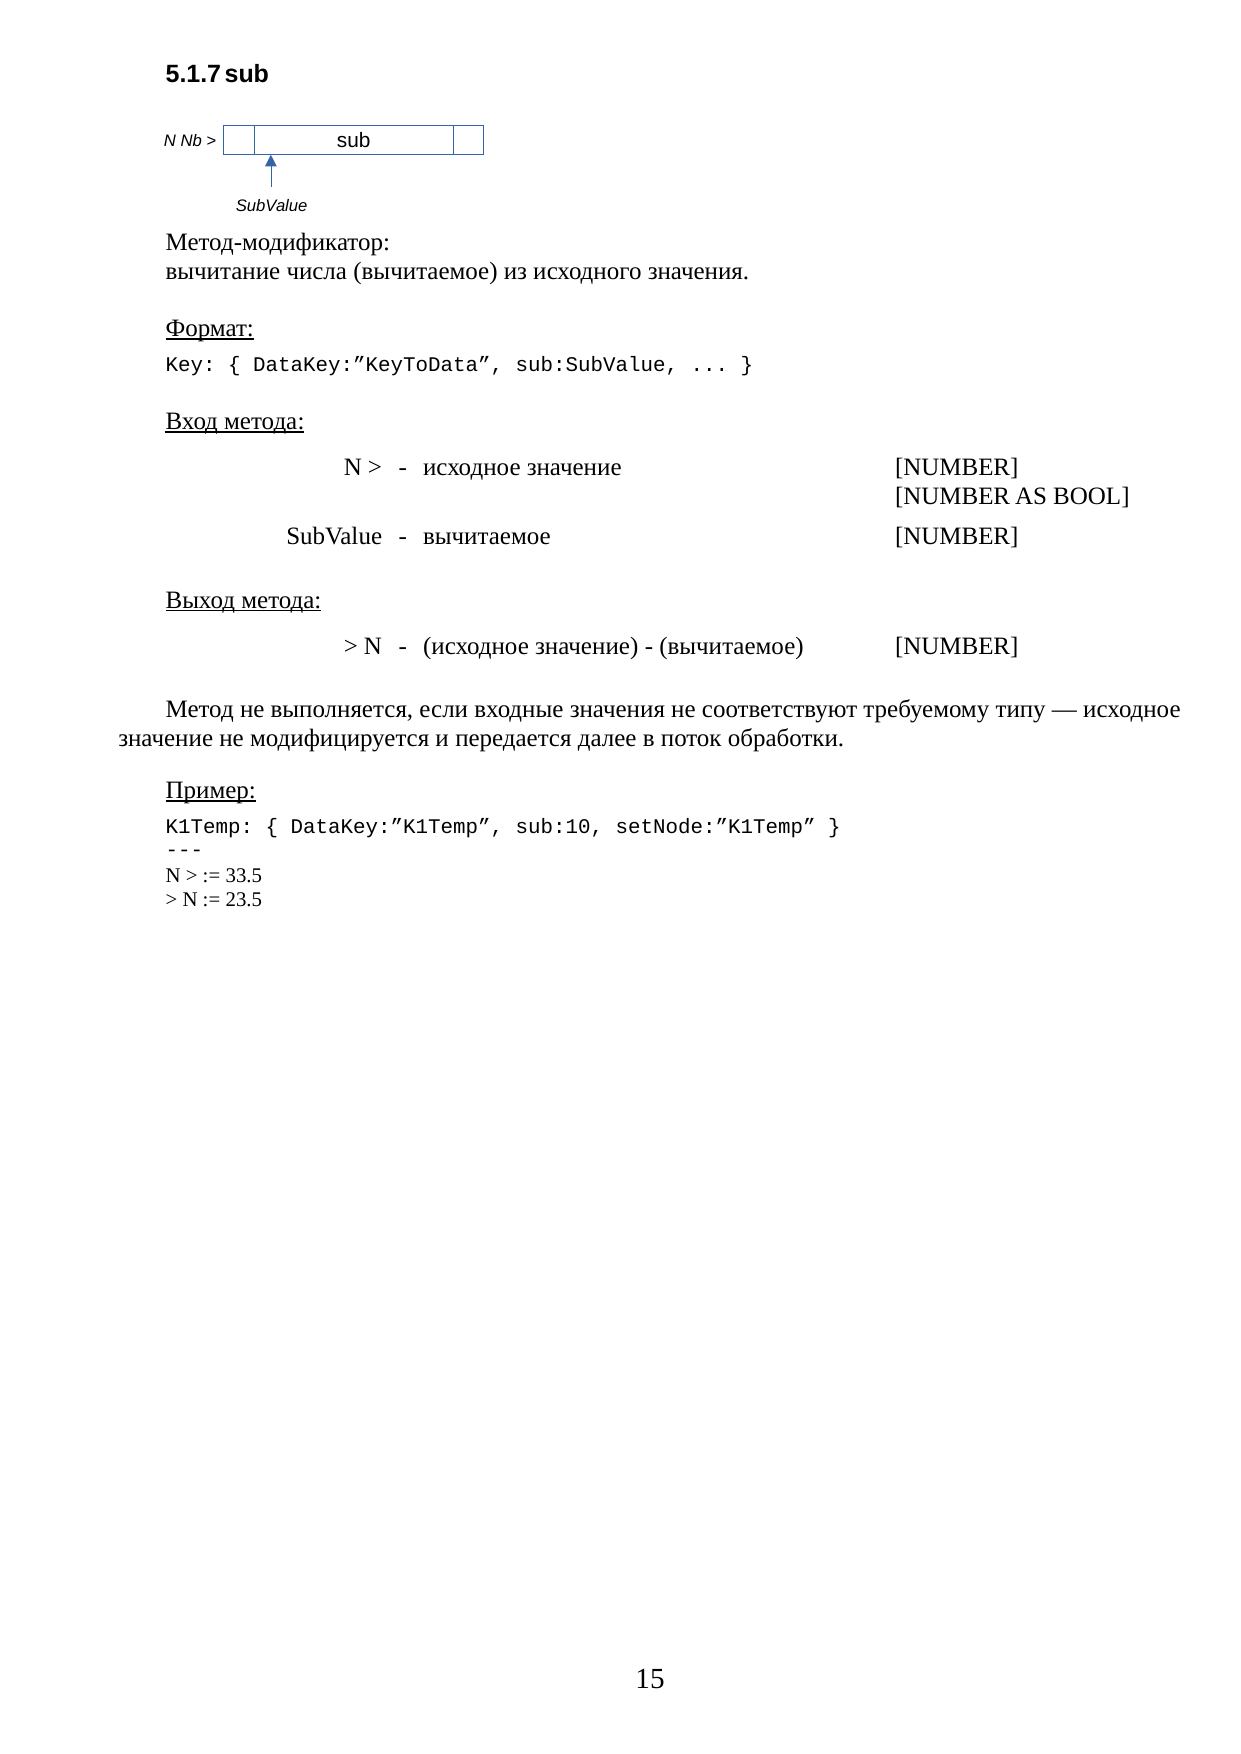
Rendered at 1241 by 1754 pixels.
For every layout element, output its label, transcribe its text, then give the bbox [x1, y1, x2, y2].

table_header исходное значение [417, 447, 889, 516]
table_cell [NUMBER] [889, 516, 1181, 556]
text Метод не выполняется, если входные значения не соответствуют требуемому типу — исходное значение не модифицируется и передается далее в поток обработки. [118, 694, 1181, 752]
table_header > N [169, 625, 387, 665]
text вычитание числа (вычитаемое) из исходного значения. [118, 256, 1181, 284]
table_header - [388, 447, 417, 516]
text > N := 23.5 [118, 887, 1181, 911]
text Метод-модификатор: [118, 227, 1181, 256]
text Формат: [118, 313, 1181, 342]
table_header - [388, 625, 417, 665]
text N > := 33.5 [118, 863, 1181, 887]
table_header [NUMBER] [NUMBER AS BOOL] [889, 447, 1181, 516]
text Вход метода: [118, 406, 1181, 435]
table_header N > [169, 447, 387, 516]
text Пример: [118, 775, 1181, 804]
text Выход метода: [118, 585, 1181, 613]
text Key: { DataKey:”KeyToData”, sub:SubValue, ... } [118, 354, 1181, 377]
table_cell SubValue [169, 516, 387, 556]
subtitle sub [118, 59, 1181, 88]
table_cell - [388, 516, 417, 556]
table_cell вычитаемое [417, 516, 889, 556]
text --- [118, 839, 1181, 863]
text K1Temp: { DataKey:”K1Temp”, sub:10, setNode:”K1Temp” } [118, 816, 1181, 839]
table_header (исходное значение) - (вычитаемое) [417, 625, 889, 665]
table_header [NUMBER] [889, 625, 1181, 665]
